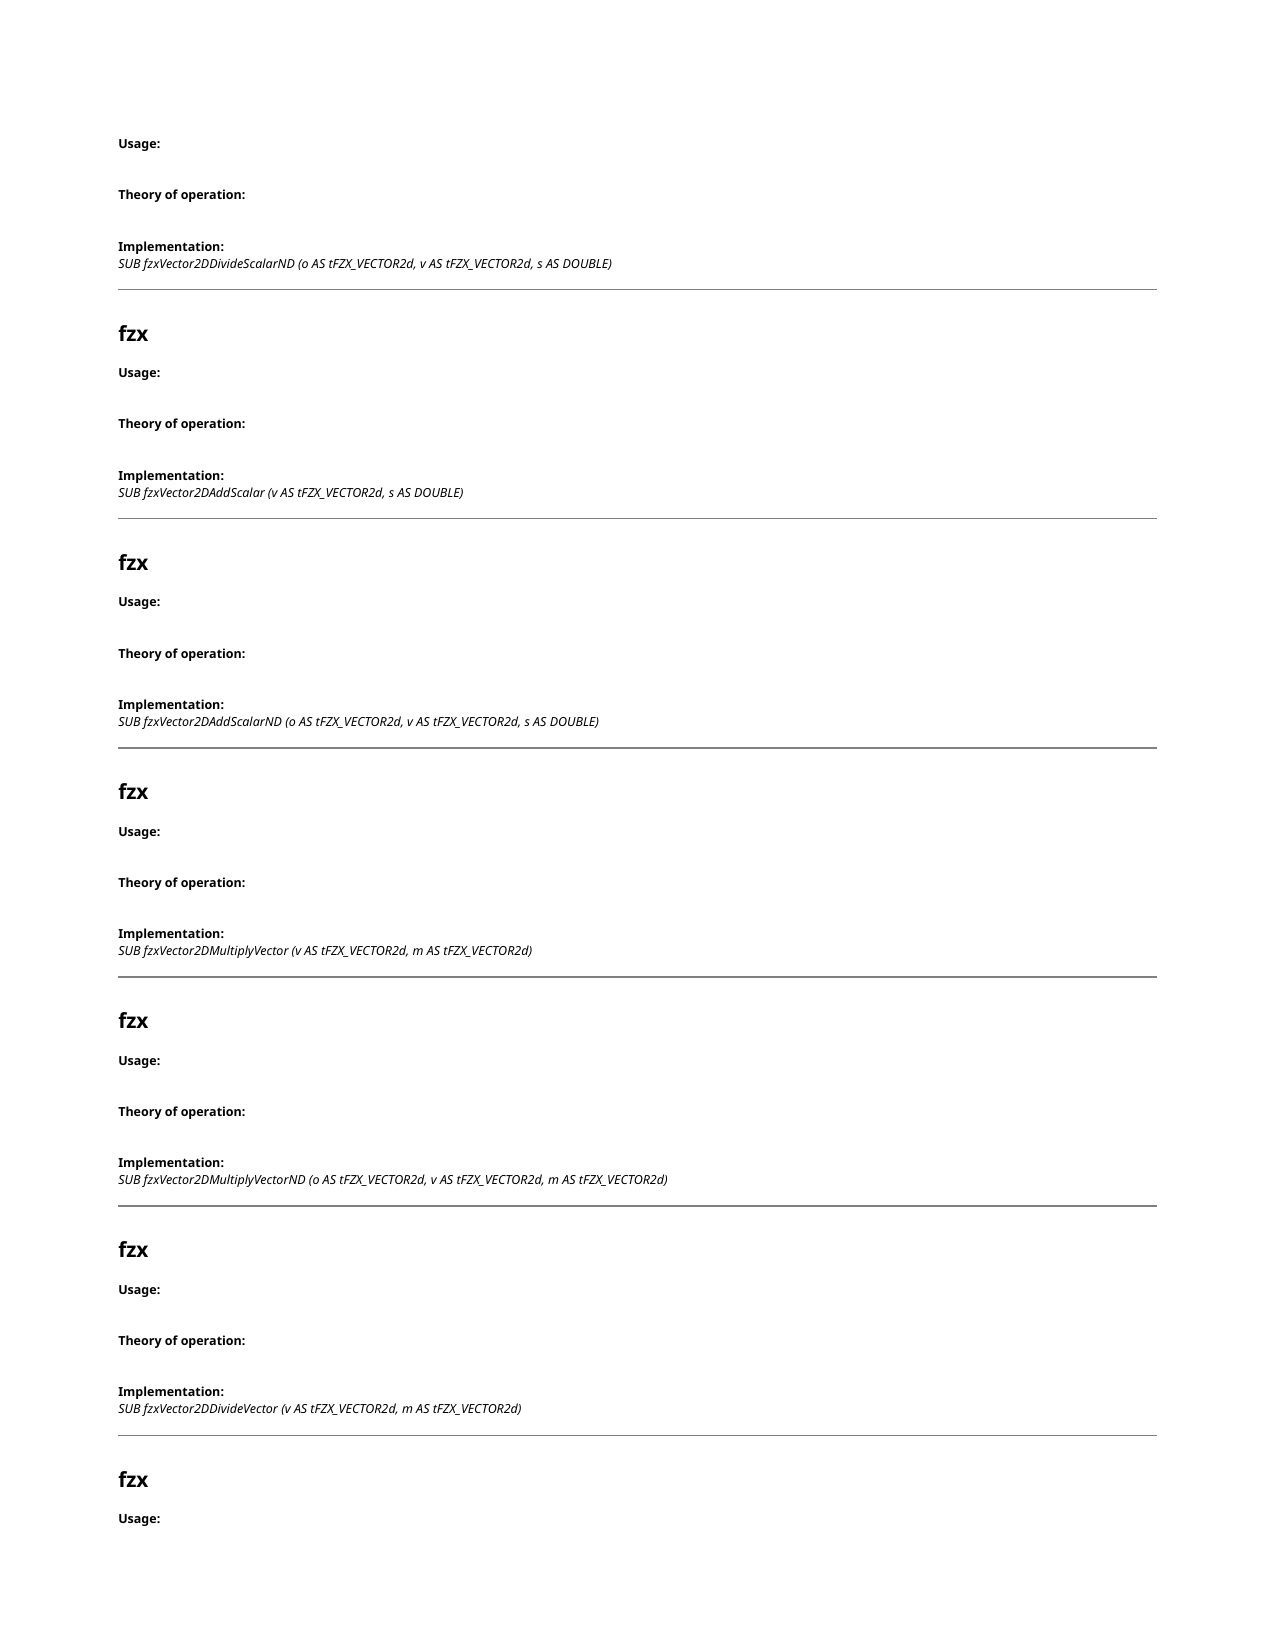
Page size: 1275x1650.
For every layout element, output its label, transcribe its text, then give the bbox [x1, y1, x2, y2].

text fzx [118, 1006, 1157, 1035]
text SUB fzxVector2DAddScalar (v AS tFZX_VECTOR2d, s AS DOUBLE) [118, 484, 1157, 501]
text fzx [118, 1465, 1157, 1493]
text Usage: [118, 1052, 1157, 1069]
text Theory of operation: [118, 416, 1157, 433]
text Theory of operation: [118, 1103, 1157, 1120]
text fzx [118, 319, 1157, 347]
text Implementation: [118, 1154, 1157, 1171]
text SUB fzxVector2DMultiplyVector (v AS tFZX_VECTOR2d, m AS tFZX_VECTOR2d) [118, 942, 1157, 959]
text Theory of operation: [118, 1332, 1157, 1349]
text Usage: [118, 593, 1157, 611]
text fzx [118, 548, 1157, 576]
text Theory of operation: [118, 645, 1157, 662]
text SUB fzxVector2DDivideScalarND (o AS tFZX_VECTOR2d, v AS tFZX_VECTOR2d, s AS DOUBLE) [118, 255, 1157, 272]
text Usage: [118, 823, 1157, 840]
text SUB fzxVector2DAddScalarND (o AS tFZX_VECTOR2d, v AS tFZX_VECTOR2d, s AS DOUBLE) [118, 713, 1157, 730]
text Theory of operation: [118, 186, 1157, 203]
text fzx [118, 777, 1157, 806]
text Implementation: [118, 238, 1157, 255]
text Usage: [118, 1510, 1157, 1527]
text SUB fzxVector2DMultiplyVectorND (o AS tFZX_VECTOR2d, v AS tFZX_VECTOR2d, m AS tFZX_VECTOR2d) [118, 1171, 1157, 1188]
text Usage: [118, 135, 1157, 152]
text Implementation: [118, 467, 1157, 484]
text Theory of operation: [118, 874, 1157, 891]
text fzx [118, 1236, 1157, 1264]
text Usage: [118, 364, 1157, 381]
text Implementation: [118, 696, 1157, 713]
text Usage: [118, 1281, 1157, 1298]
text Implementation: [118, 925, 1157, 942]
text SUB fzxVector2DDivideVector (v AS tFZX_VECTOR2d, m AS tFZX_VECTOR2d) [118, 1401, 1157, 1418]
text Implementation: [118, 1383, 1157, 1401]
